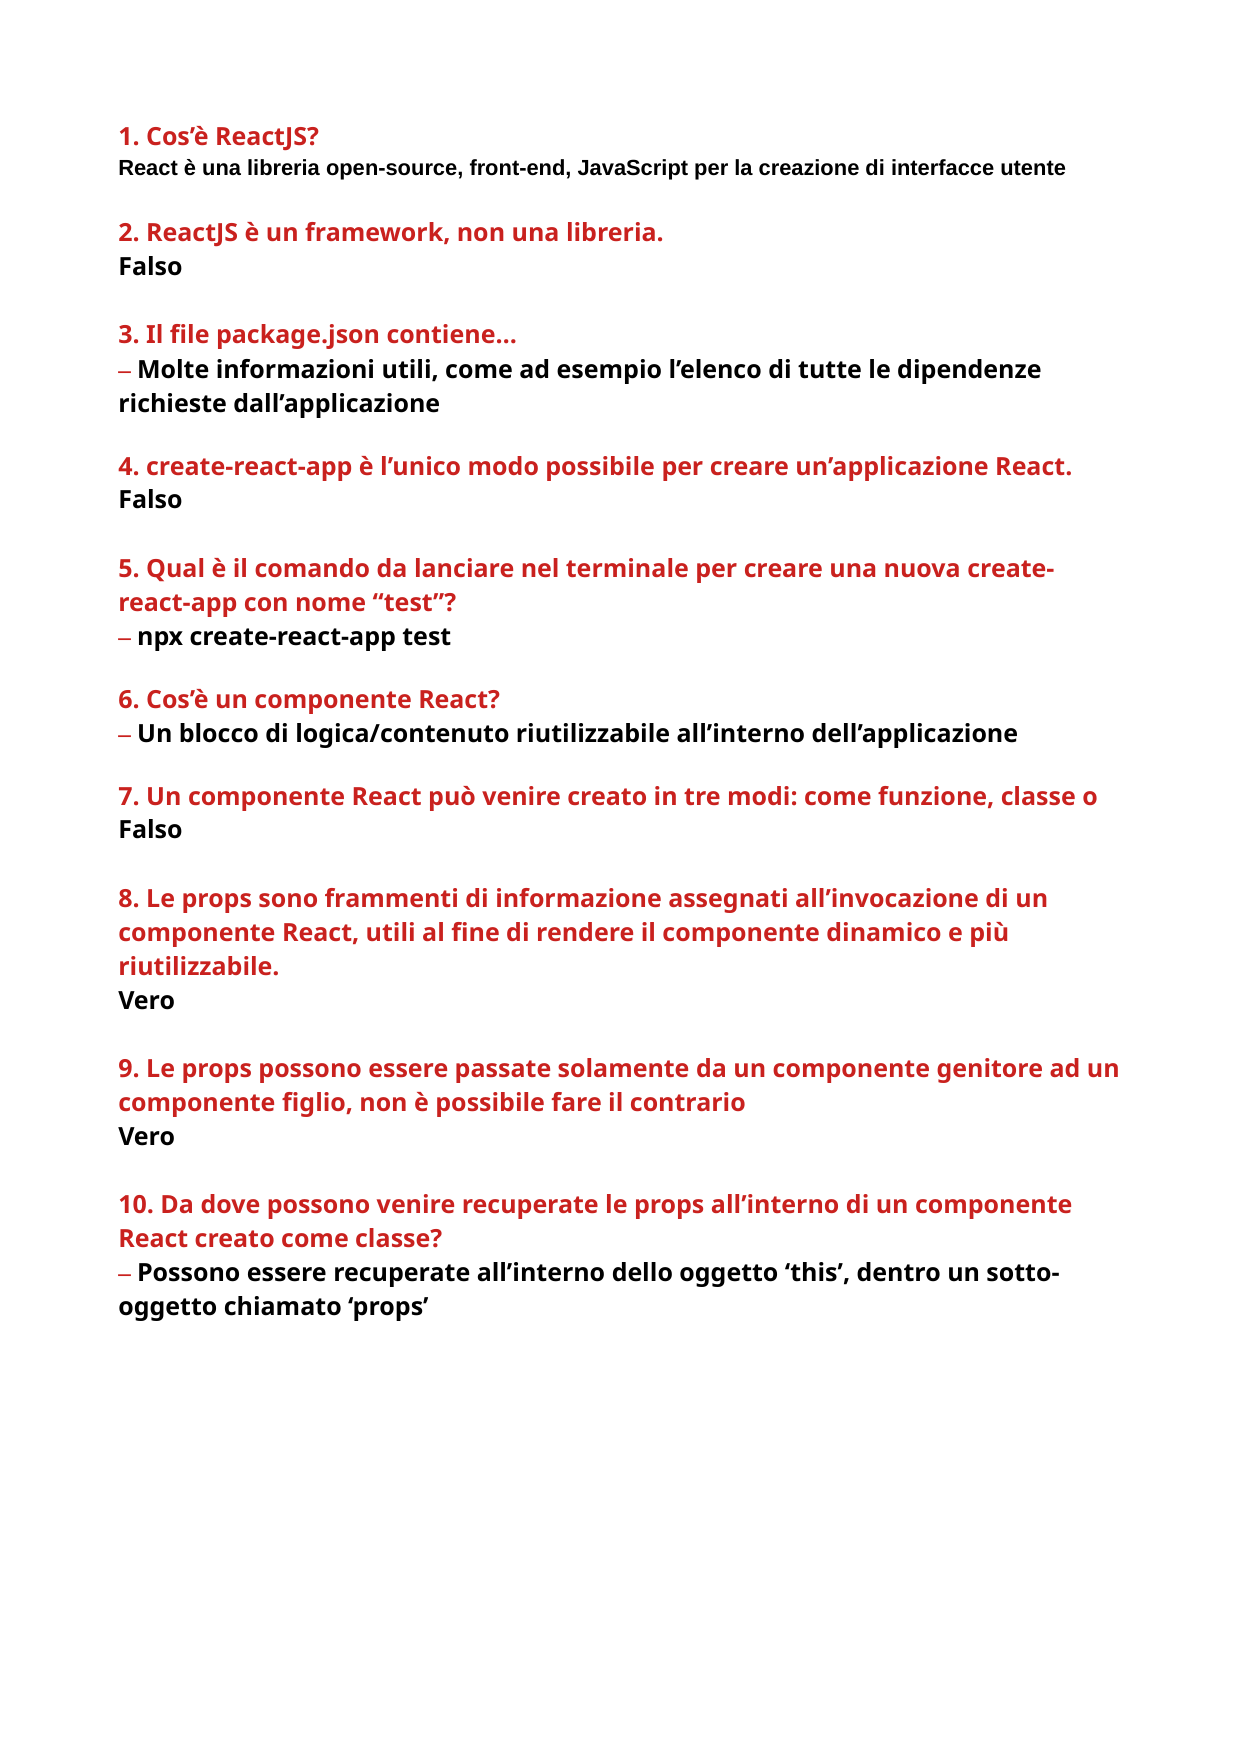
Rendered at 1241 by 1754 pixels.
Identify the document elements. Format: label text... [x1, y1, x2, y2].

text 3. Il file package.json contiene… [118, 317, 1122, 351]
text Vero [118, 982, 1122, 1017]
text 5. Qual è il comando da lanciare nel terminale per creare una nuova create-react-app con nome “test”? [118, 550, 1122, 618]
text React è una libreria open-source, front-end, JavaScript per la creazione di interfacce utente [118, 152, 1122, 181]
text – npx create-react-app test [118, 618, 1122, 652]
text 7. Un componente React può venire creato in tre modi: come funzione, classe o Falso [118, 778, 1122, 846]
text Falso [118, 482, 1122, 516]
text – Molte informazioni utili, come ad esempio l’elenco di tutte le dipendenze richieste dall’applicazione [118, 351, 1122, 419]
text Vero [118, 1119, 1122, 1153]
text – Un blocco di logica/contenuto riutilizzabile all’interno dell’applicazione [118, 715, 1122, 749]
text 2. ReactJS è un framework, non una libreria. [118, 215, 1122, 249]
text 6. Cos’è un componente React? [118, 681, 1122, 715]
text 10. Da dove possono venire recuperate le props all’interno di un componente React creato come classe? [118, 1187, 1122, 1255]
text 1. Cos’è ReactJS? [118, 118, 1122, 152]
text 4. create-react-app è l’unico modo possibile per creare un’applicazione React. [118, 448, 1122, 482]
text – Possono essere recuperate all’interno dello oggetto ‘this’, dentro un sotto-oggetto chiamato ‘props’ [118, 1255, 1122, 1323]
text 8. Le props sono frammenti di informazione assegnati all’invocazione di un componente React, utili al fine di rendere il componente dinamico e più riutilizzabile. [118, 880, 1122, 982]
text Falso [118, 249, 1122, 283]
text 9. Le props possono essere passate solamente da un componente genitore ad un componente figlio, non è possibile fare il contrario [118, 1051, 1122, 1119]
